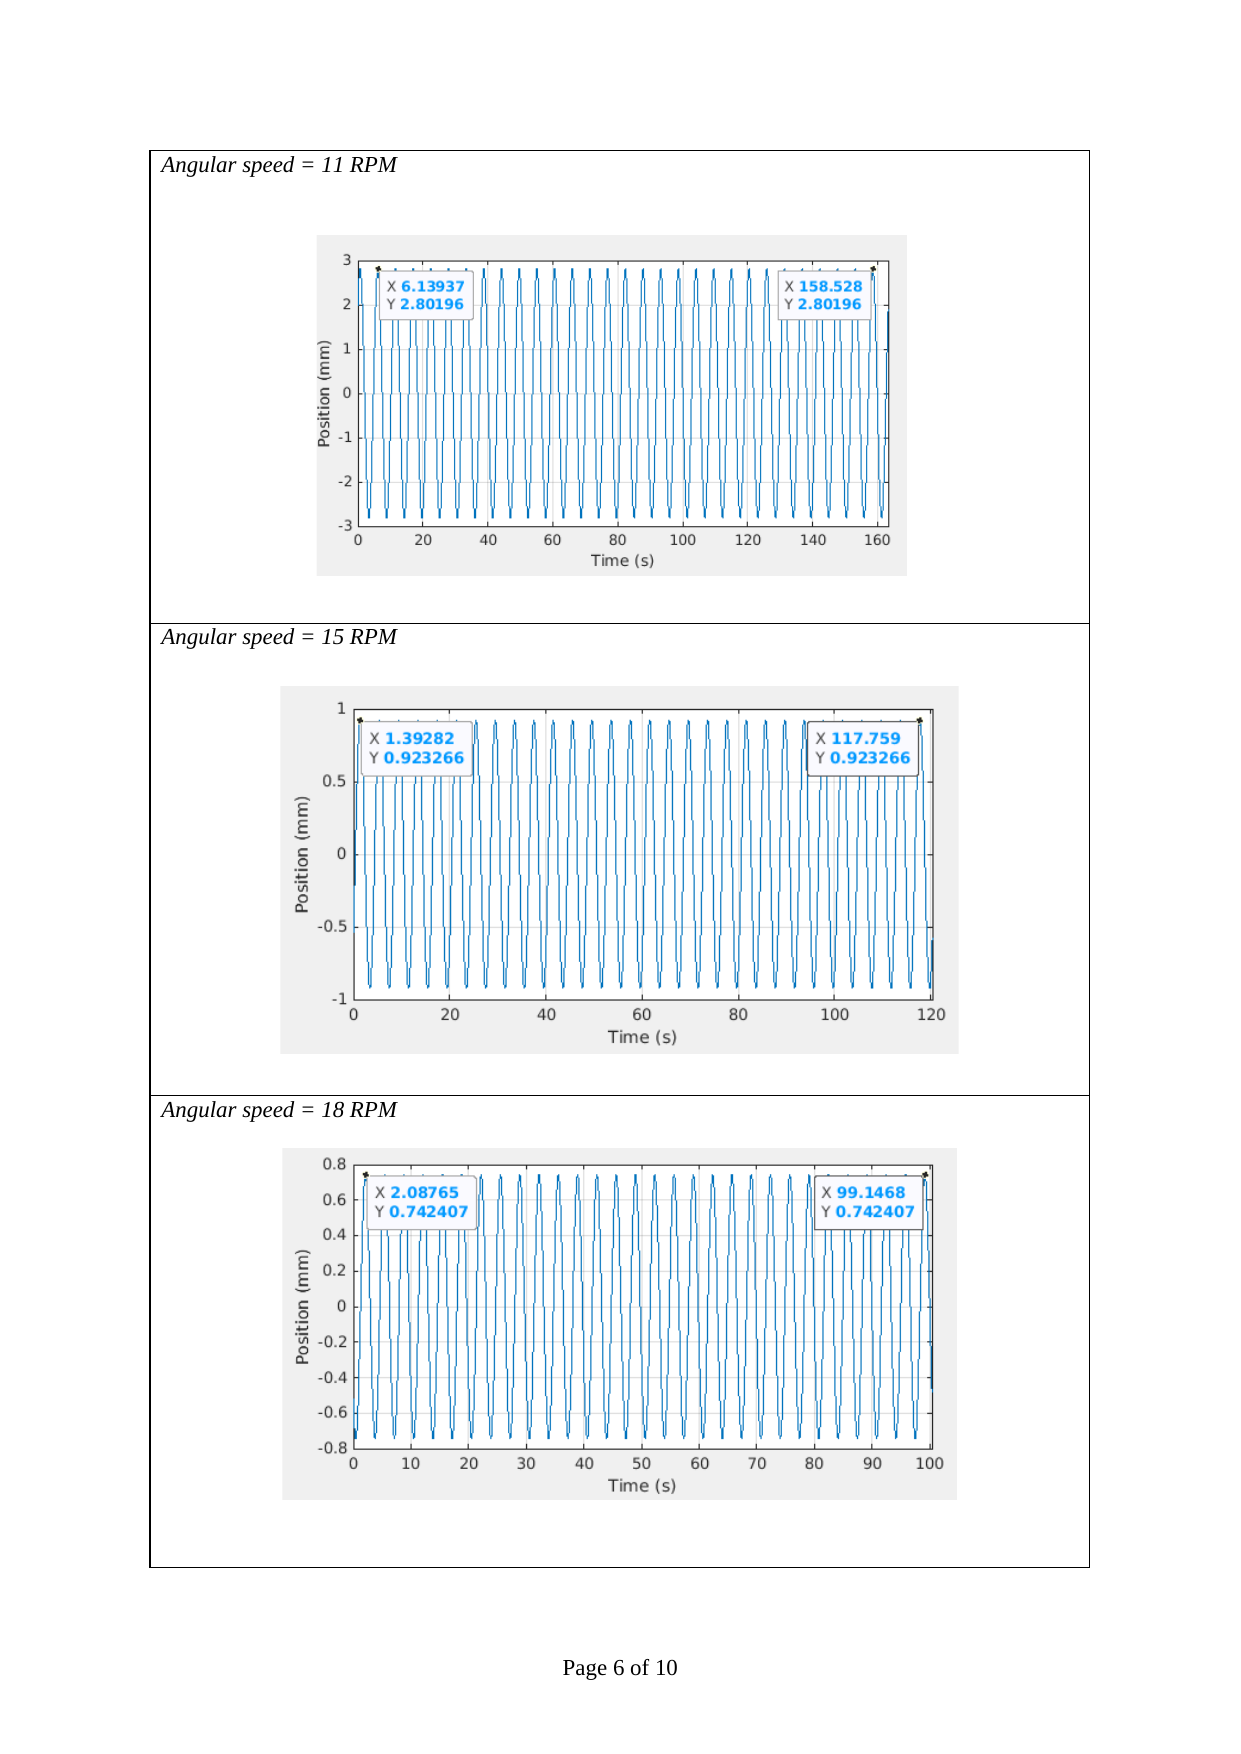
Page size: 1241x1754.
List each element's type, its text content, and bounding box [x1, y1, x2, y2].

table_cell Angular speed = 18 RPM [151, 1096, 1089, 1567]
picture [280, 686, 959, 1054]
table_cell Angular speed = 15 RPM [151, 624, 1089, 1095]
picture [282, 1148, 957, 1500]
table_cell Angular speed = 11 RPM [151, 151, 1089, 622]
picture [316, 235, 907, 576]
